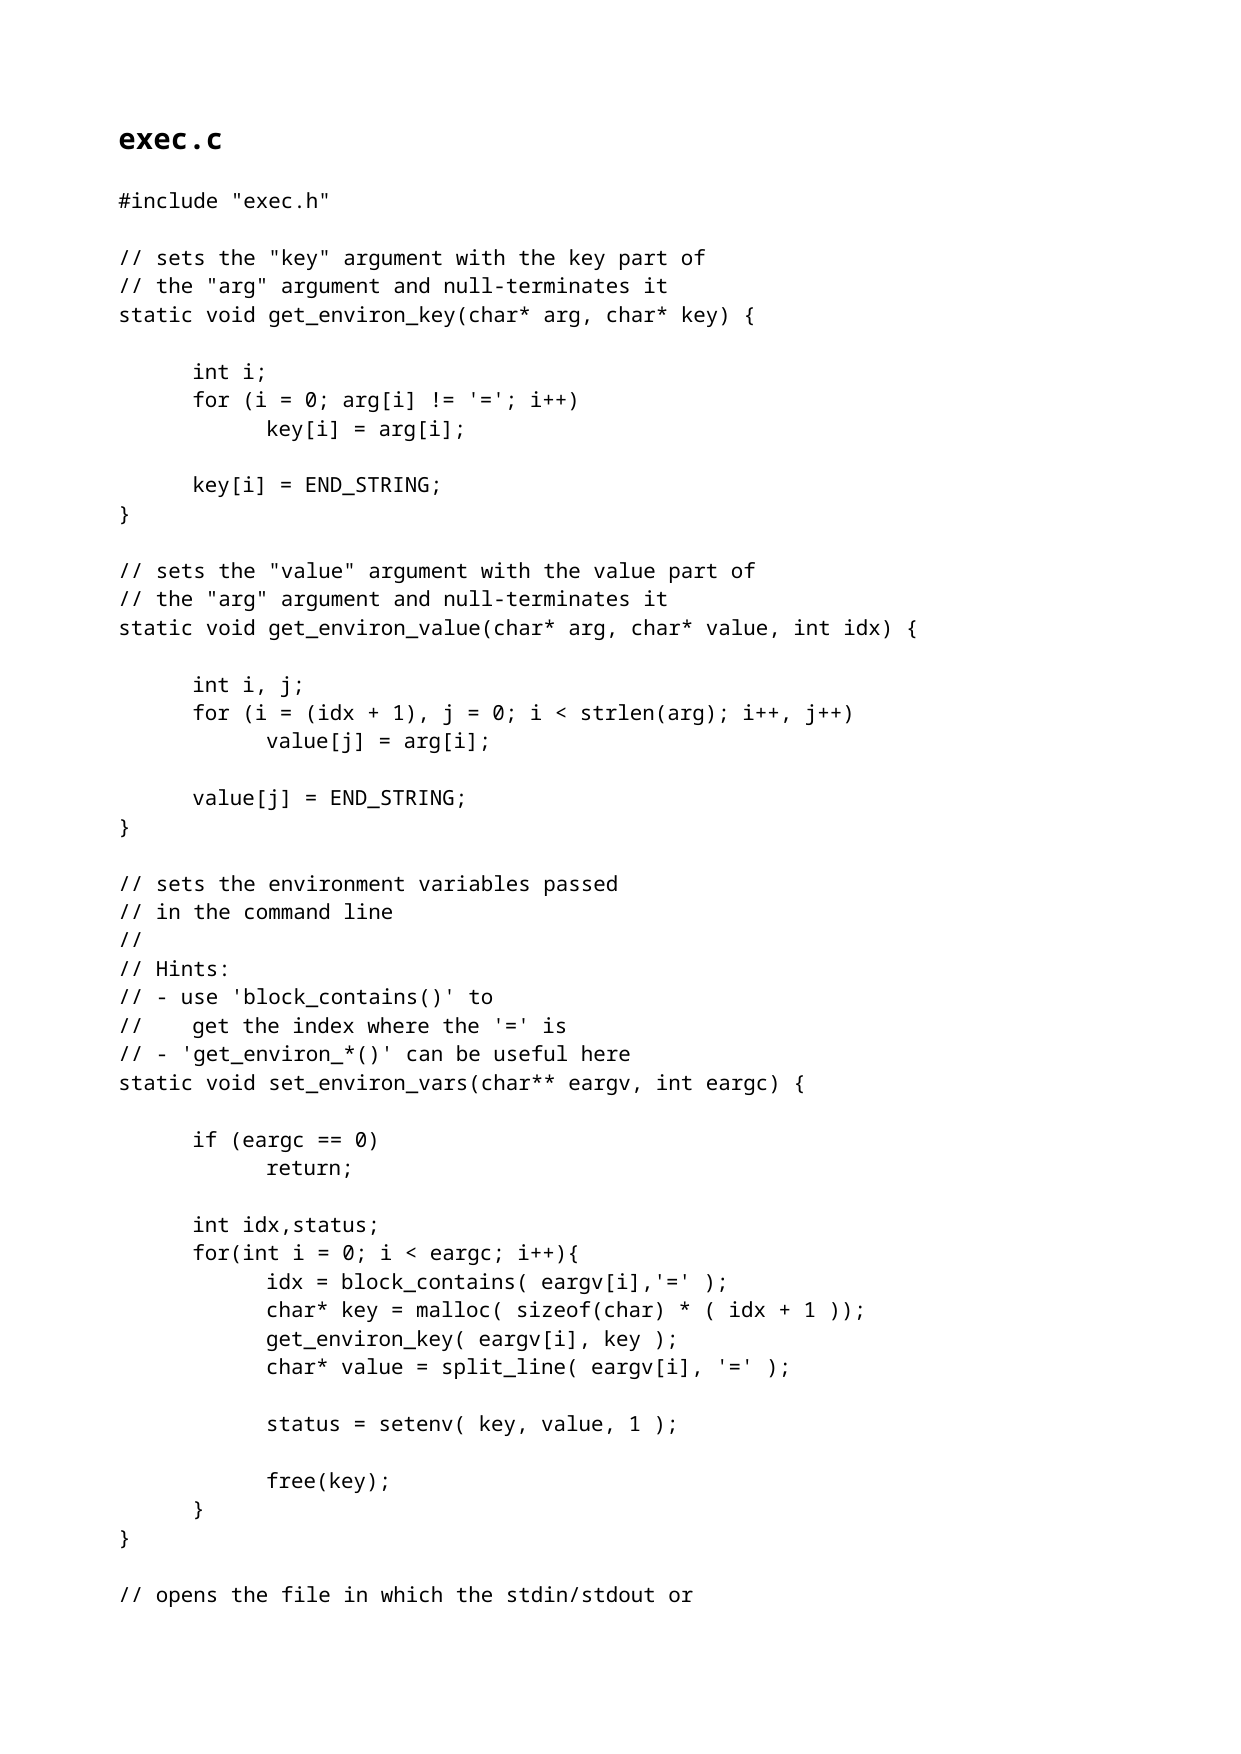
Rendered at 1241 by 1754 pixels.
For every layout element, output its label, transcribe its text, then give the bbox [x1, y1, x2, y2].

text } [118, 1494, 1122, 1523]
text idx = block_contains( eargv[i],'=' ); [118, 1267, 1122, 1295]
text key[i] = arg[i]; [118, 414, 1122, 442]
text free(key); [118, 1466, 1122, 1494]
text value[j] = arg[i]; [118, 727, 1122, 755]
text int idx,status; [118, 1210, 1122, 1238]
text static void get_environ_key(char* arg, char* key) { [118, 300, 1122, 328]
text for(int i = 0; i < eargc; i++){ [118, 1238, 1122, 1267]
text for (i = (idx + 1), j = 0; i < strlen(arg); i++, j++) [118, 698, 1122, 727]
text char* value = split_line( eargv[i], '=' ); [118, 1352, 1122, 1381]
text static void set_environ_vars(char** eargv, int eargc) { [118, 1068, 1122, 1096]
text int i; [118, 357, 1122, 385]
text value[j] = END_STRING; [118, 783, 1122, 812]
text // the "arg" argument and null-terminates it [118, 584, 1122, 613]
text status = setenv( key, value, 1 ); [118, 1409, 1122, 1437]
text // [118, 926, 1122, 954]
text #include "exec.h" [118, 186, 1122, 215]
text char* key = malloc( sizeof(char) * ( idx + 1 )); [118, 1295, 1122, 1324]
text // the "arg" argument and null-terminates it [118, 272, 1122, 300]
text } [118, 499, 1122, 527]
text // get the index where the '=' is [118, 1011, 1122, 1039]
text return; [118, 1153, 1122, 1182]
text // - 'get_environ_*()' can be useful here [118, 1039, 1122, 1068]
text } [118, 812, 1122, 840]
text // opens the file in which the stdin/stdout or [118, 1580, 1122, 1608]
text for (i = 0; arg[i] != '='; i++) [118, 385, 1122, 414]
text if (eargc == 0) [118, 1125, 1122, 1153]
text get_environ_key( eargv[i], key ); [118, 1324, 1122, 1352]
text static void get_environ_value(char* arg, char* value, int idx) { [118, 613, 1122, 641]
text } [118, 1523, 1122, 1551]
text // in the command line [118, 897, 1122, 926]
text // Hints: [118, 954, 1122, 982]
text int i, j; [118, 670, 1122, 698]
text exec.c [118, 118, 1122, 158]
text // sets the environment variables passed [118, 869, 1122, 897]
text // sets the "key" argument with the key part of [118, 243, 1122, 272]
text // - use 'block_contains()' to [118, 982, 1122, 1011]
text // sets the "value" argument with the value part of [118, 556, 1122, 584]
text key[i] = END_STRING; [118, 471, 1122, 499]
